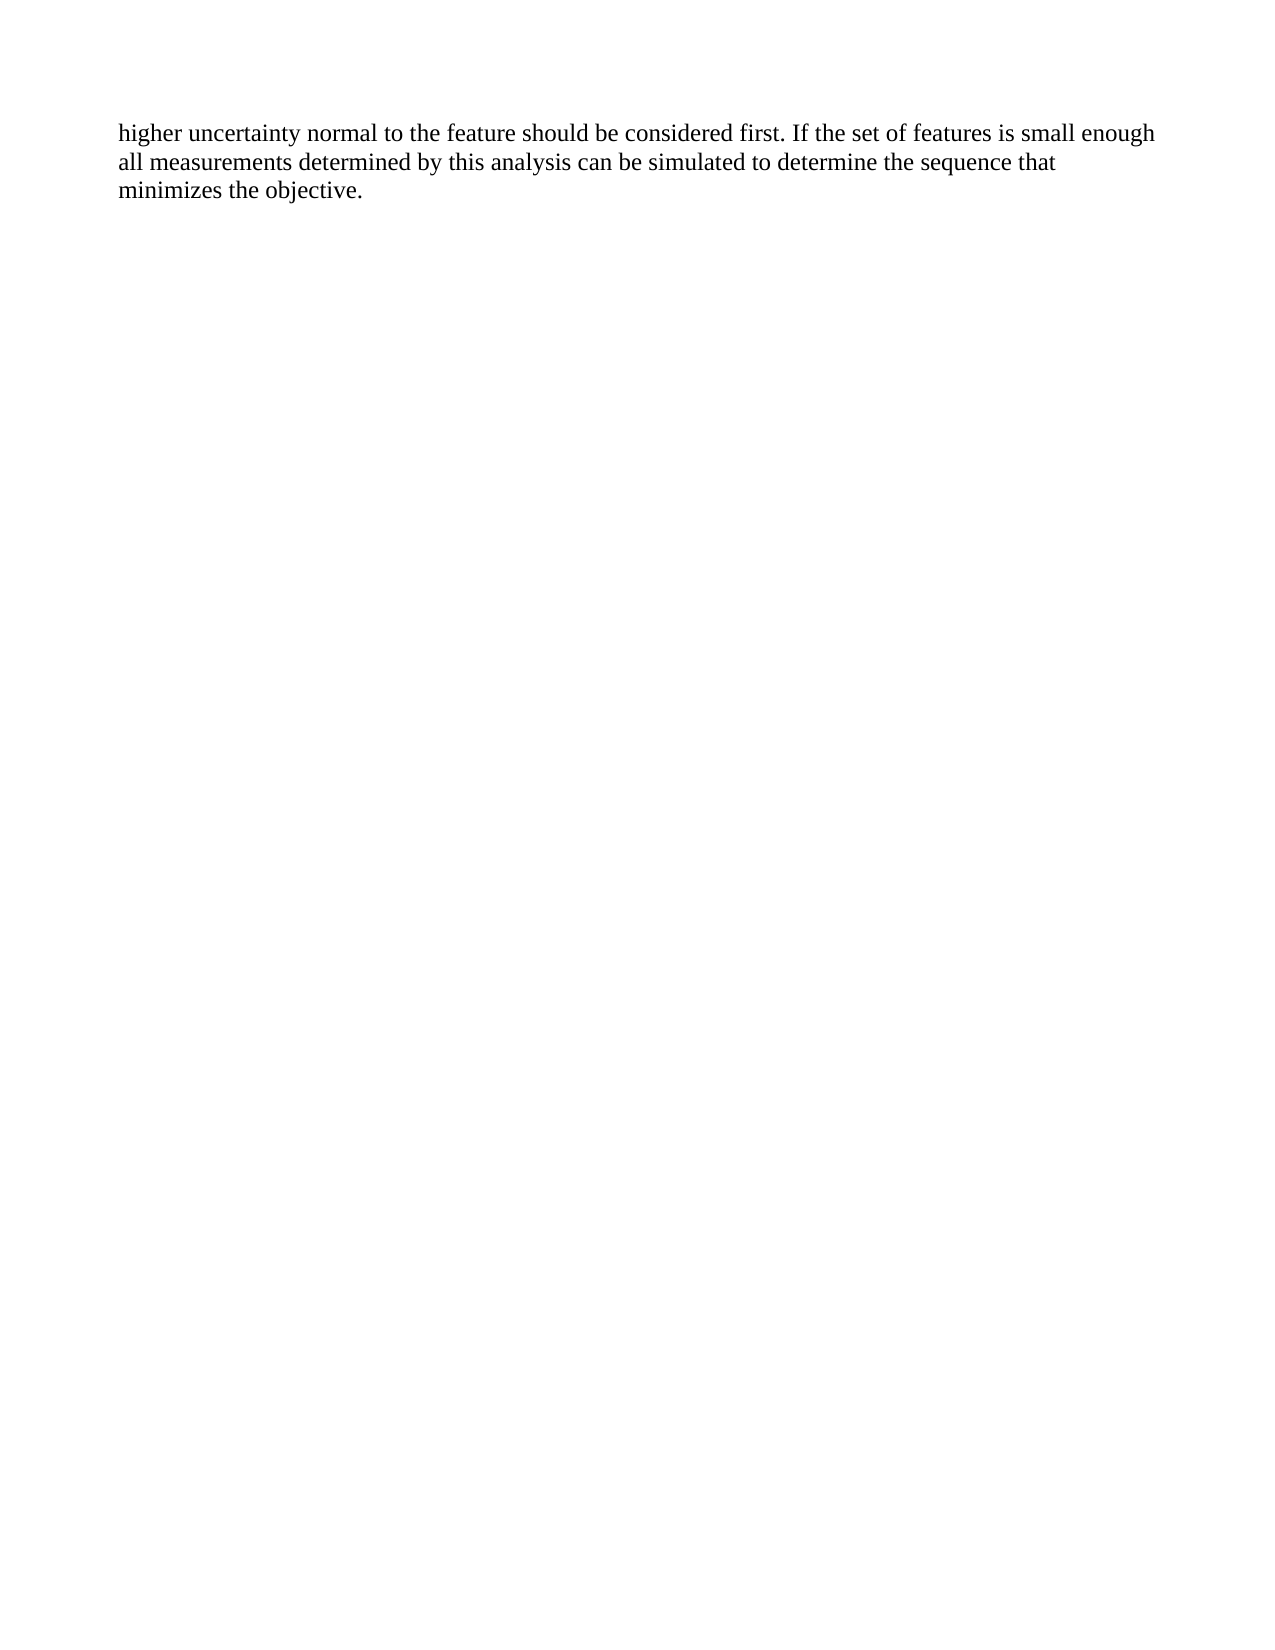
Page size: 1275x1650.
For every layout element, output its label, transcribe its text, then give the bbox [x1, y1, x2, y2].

text higher uncertainty normal to the feature should be considered first. If the set of features is small enough all measurements determined by this analysis can be simulated to determine the sequence that minimizes the objective. [118, 118, 1157, 204]
